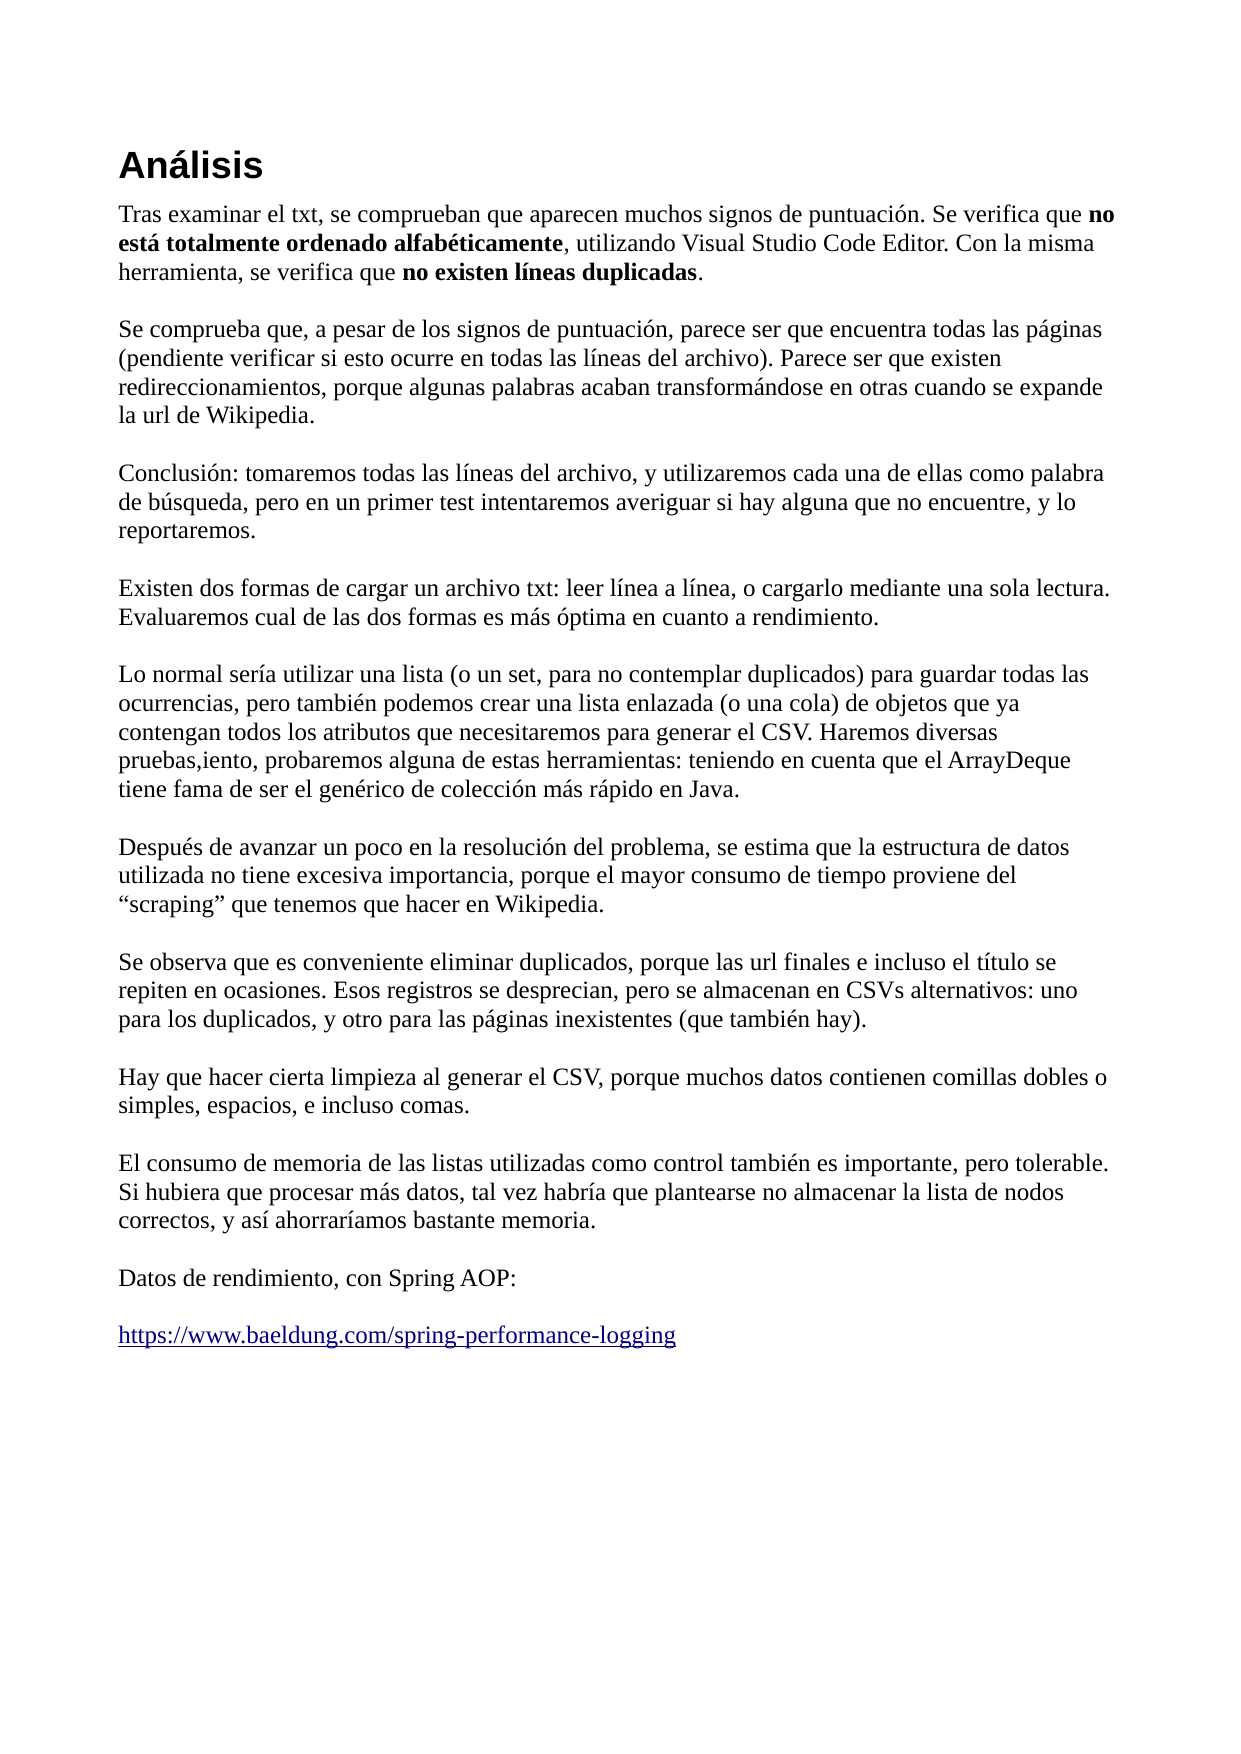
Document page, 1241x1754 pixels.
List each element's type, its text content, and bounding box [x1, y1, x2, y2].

text Se comprueba que, a pesar de los signos de puntuación, parece ser que encuentra todas las páginas (pendiente verificar si esto ocurre en todas las líneas del archivo). Parece ser que existen redireccionamientos, porque algunas palabras acaban transformándose en otras cuando se expande la url de Wikipedia. [118, 314, 1122, 429]
text Conclusión: tomaremos todas las líneas del archivo, y utilizaremos cada una de ellas como palabra de búsqueda, pero en un primer test intentaremos averiguar si hay alguna que no encuentre, y lo reportaremos. [118, 458, 1122, 544]
text Tras examinar el txt, se comprueban que aparecen muchos signos de puntuación. Se verifica que no está totalmente ordenado alfabéticamente, utilizando Visual Studio Code Editor. Con la misma herramienta, se verifica que no existen líneas duplicadas. [118, 199, 1122, 286]
text Existen dos formas de cargar un archivo txt: leer línea a línea, o cargarlo mediante una sola lectura. Evaluaremos cual de las dos formas es más óptima en cuanto a rendimiento. [118, 573, 1122, 631]
text Datos de rendimiento, con Spring AOP: [118, 1263, 1122, 1292]
subtitle Análisis [118, 143, 1122, 187]
text https://www.baeldung.com/spring-performance-logging [118, 1321, 1122, 1349]
text Hay que hacer cierta limpieza al generar el CSV, porque muchos datos contienen comillas dobles o simples, espacios, e incluso comas. [118, 1062, 1122, 1119]
text Lo normal sería utilizar una lista (o un set, para no contemplar duplicados) para guardar todas las ocurrencias, pero también podemos crear una lista enlazada (o una cola) de objetos que ya contengan todos los atributos que necesitaremos para generar el CSV. Haremos diversas pruebas,iento, probaremos alguna de estas herramientas: teniendo en cuenta que el ArrayDeque tiene fama de ser el genérico de colección más rápido en Java. [118, 659, 1122, 803]
text Se observa que es conveniente eliminar duplicados, porque las url finales e incluso el título se repiten en ocasiones. Esos registros se desprecian, pero se almacenan en CSVs alternativos: uno para los duplicados, y otro para las páginas inexistentes (que también hay). [118, 947, 1122, 1033]
text Después de avanzar un poco en la resolución del problema, se estima que la estructura de datos utilizada no tiene excesiva importancia, porque el mayor consumo de tiempo proviene del “scraping” que tenemos que hacer en Wikipedia. [118, 832, 1122, 918]
text El consumo de memoria de las listas utilizadas como control también es importante, pero tolerable. Si hubiera que procesar más datos, tal vez habría que plantearse no almacenar la lista de nodos correctos, y así ahorraríamos bastante memoria. [118, 1148, 1122, 1234]
